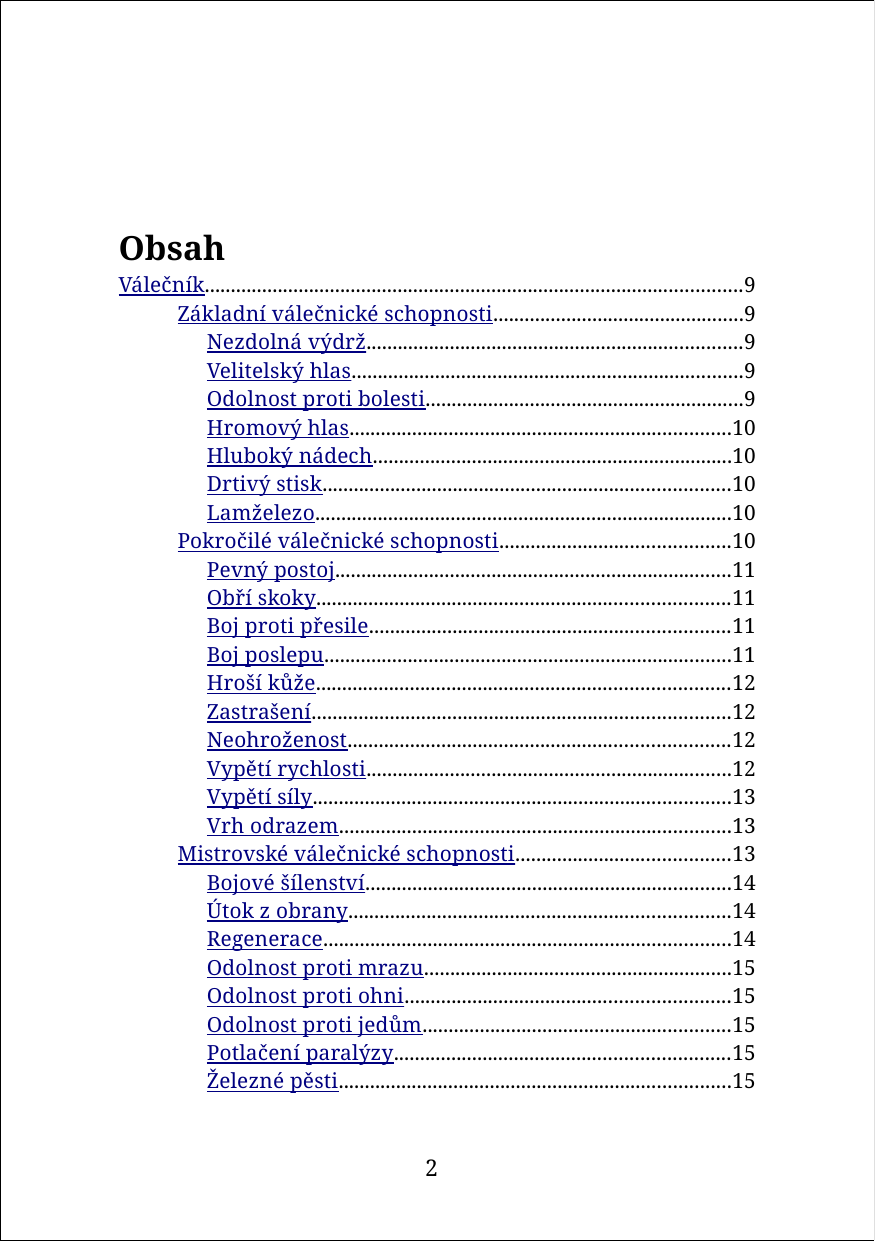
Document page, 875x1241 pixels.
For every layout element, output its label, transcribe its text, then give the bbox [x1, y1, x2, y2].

text Odolnost proti jedům 15 [207, 1010, 756, 1038]
text Mistrovské válečnické schopnosti 13 [177, 839, 756, 868]
text Bojové šílenství 14 [207, 868, 756, 896]
text Hroší kůže 12 [207, 668, 756, 697]
text Vrh odrazem 13 [207, 811, 756, 839]
subtitle Obsah [118, 225, 756, 270]
text Základní válečnické schopnosti 9 [177, 299, 756, 327]
text Vypětí síly 13 [207, 782, 756, 811]
text Zastrašení 12 [207, 697, 756, 725]
text Potlačení paralýzy 15 [207, 1038, 756, 1067]
text Boj proti přesile 11 [207, 612, 756, 640]
text Hluboký nádech 10 [207, 441, 756, 469]
text Boj poslepu 11 [207, 640, 756, 668]
text Regenerace 14 [207, 924, 756, 953]
text Lamželezo 10 [207, 498, 756, 526]
text Nezdolná výdrž 9 [207, 327, 756, 356]
text Pevný postoj 11 [207, 555, 756, 583]
text Obří skoky 11 [207, 583, 756, 612]
text Odolnost proti mrazu 15 [207, 953, 756, 981]
text Drtivý stisk 10 [207, 469, 756, 498]
text Odolnost proti ohni 15 [207, 981, 756, 1010]
text Válečník 9 [118, 270, 756, 299]
text Železné pěsti 15 [207, 1067, 756, 1095]
text Neohroženost 12 [207, 725, 756, 754]
text Hromový hlas 10 [207, 413, 756, 441]
text Útok z obrany 14 [207, 896, 756, 924]
text Odolnost proti bolesti 9 [207, 384, 756, 413]
text Velitelský hlas 9 [207, 356, 756, 384]
text Pokročilé válečnické schopnosti 10 [177, 526, 756, 555]
text Vypětí rychlosti 12 [207, 754, 756, 782]
